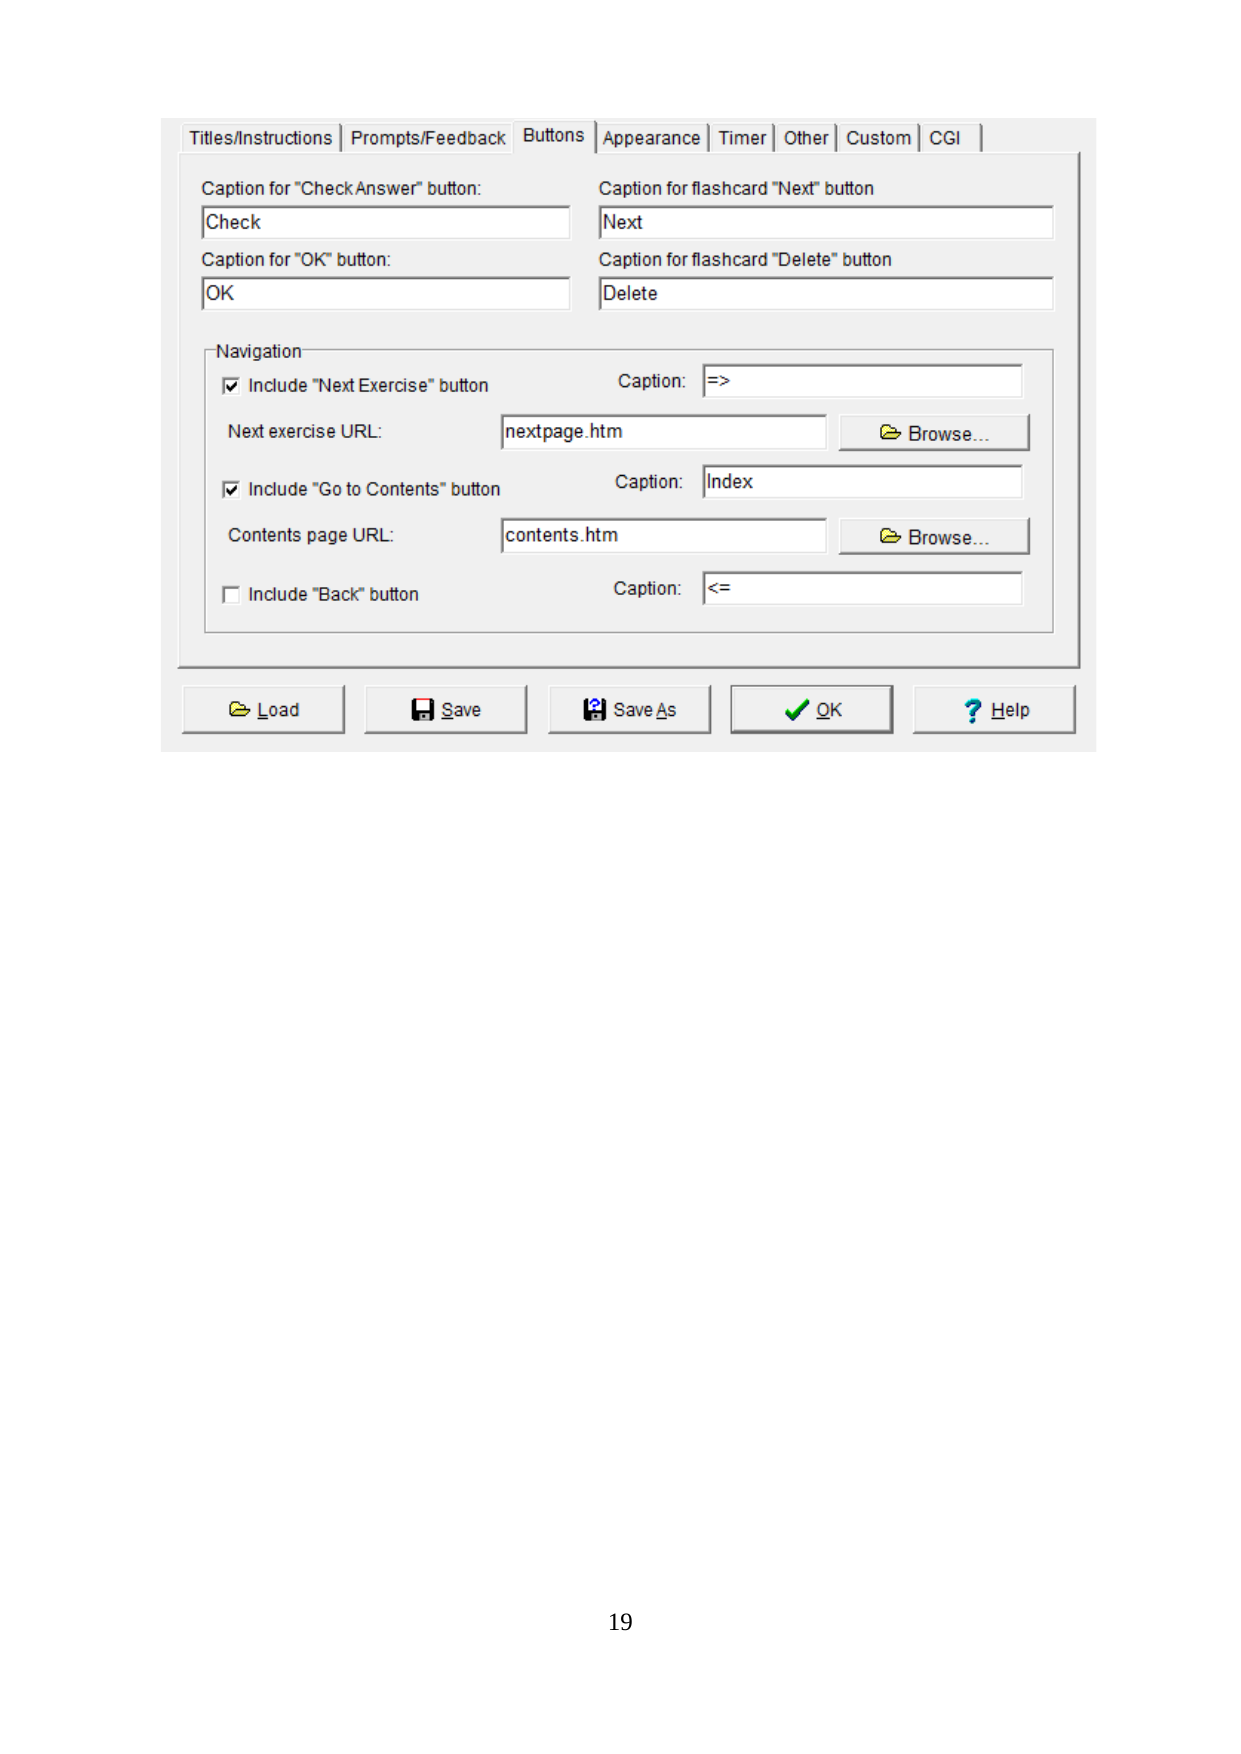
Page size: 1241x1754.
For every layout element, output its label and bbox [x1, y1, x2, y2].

picture [160, 118, 1097, 752]
